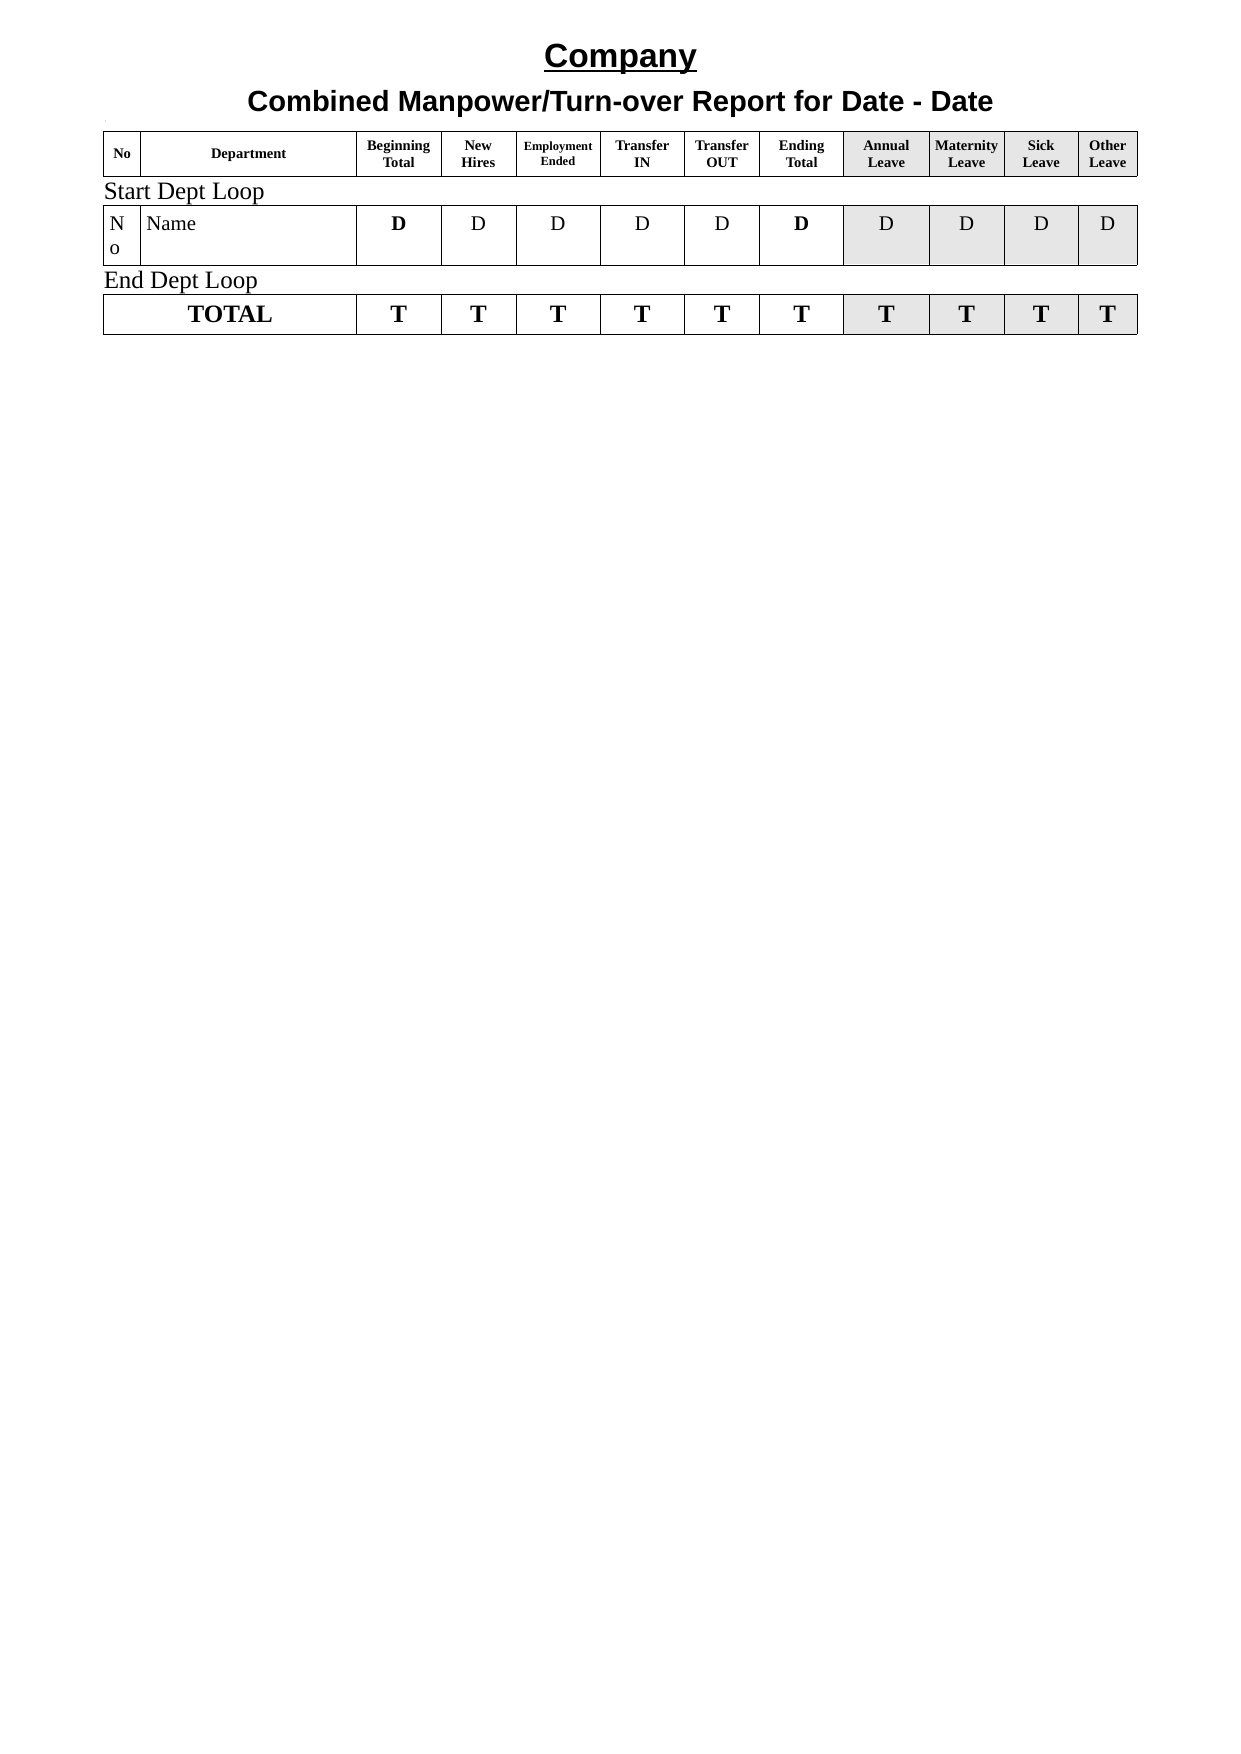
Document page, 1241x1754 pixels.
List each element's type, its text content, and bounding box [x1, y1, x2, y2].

table_header D [1079, 206, 1137, 264]
table_header T [442, 295, 516, 334]
table_header T [844, 295, 929, 334]
table_header T [517, 295, 600, 334]
table_header Beginning Total [357, 132, 441, 176]
table_header D [760, 206, 843, 264]
table_header D [601, 206, 684, 264]
table_header T [357, 295, 441, 334]
table_header D [517, 206, 600, 264]
table_header T [601, 295, 684, 334]
text End Dept Loop [103, 266, 1137, 293]
table_header D [442, 206, 516, 264]
table_header Transfer OUT [685, 132, 759, 176]
table_header Maternity Leave [930, 132, 1004, 176]
table_header New Hires [442, 132, 516, 176]
table_header TOTAL [104, 295, 356, 334]
table_header Sick Leave [1005, 132, 1078, 176]
table_header Annual Leave [844, 132, 929, 176]
table_header D [844, 206, 929, 264]
table_header T [685, 295, 759, 334]
text Start Dept Loop [103, 177, 1137, 205]
table_header Other Leave [1079, 132, 1137, 176]
table_header D [357, 206, 441, 264]
table_header Department [141, 132, 356, 176]
table_header D [1005, 206, 1078, 264]
table_header Transfer IN [601, 132, 684, 176]
table_header Ending Total [760, 132, 843, 176]
table_header No [104, 132, 140, 176]
table_header Employment Ended [517, 132, 600, 176]
table_header No [104, 206, 140, 264]
table_header D [930, 206, 1004, 264]
table_header T [1079, 295, 1137, 334]
table_header T [760, 295, 843, 334]
table_header T [1005, 295, 1078, 334]
table_header Name [141, 206, 356, 264]
table_header T [930, 295, 1004, 334]
table_header D [685, 206, 759, 264]
